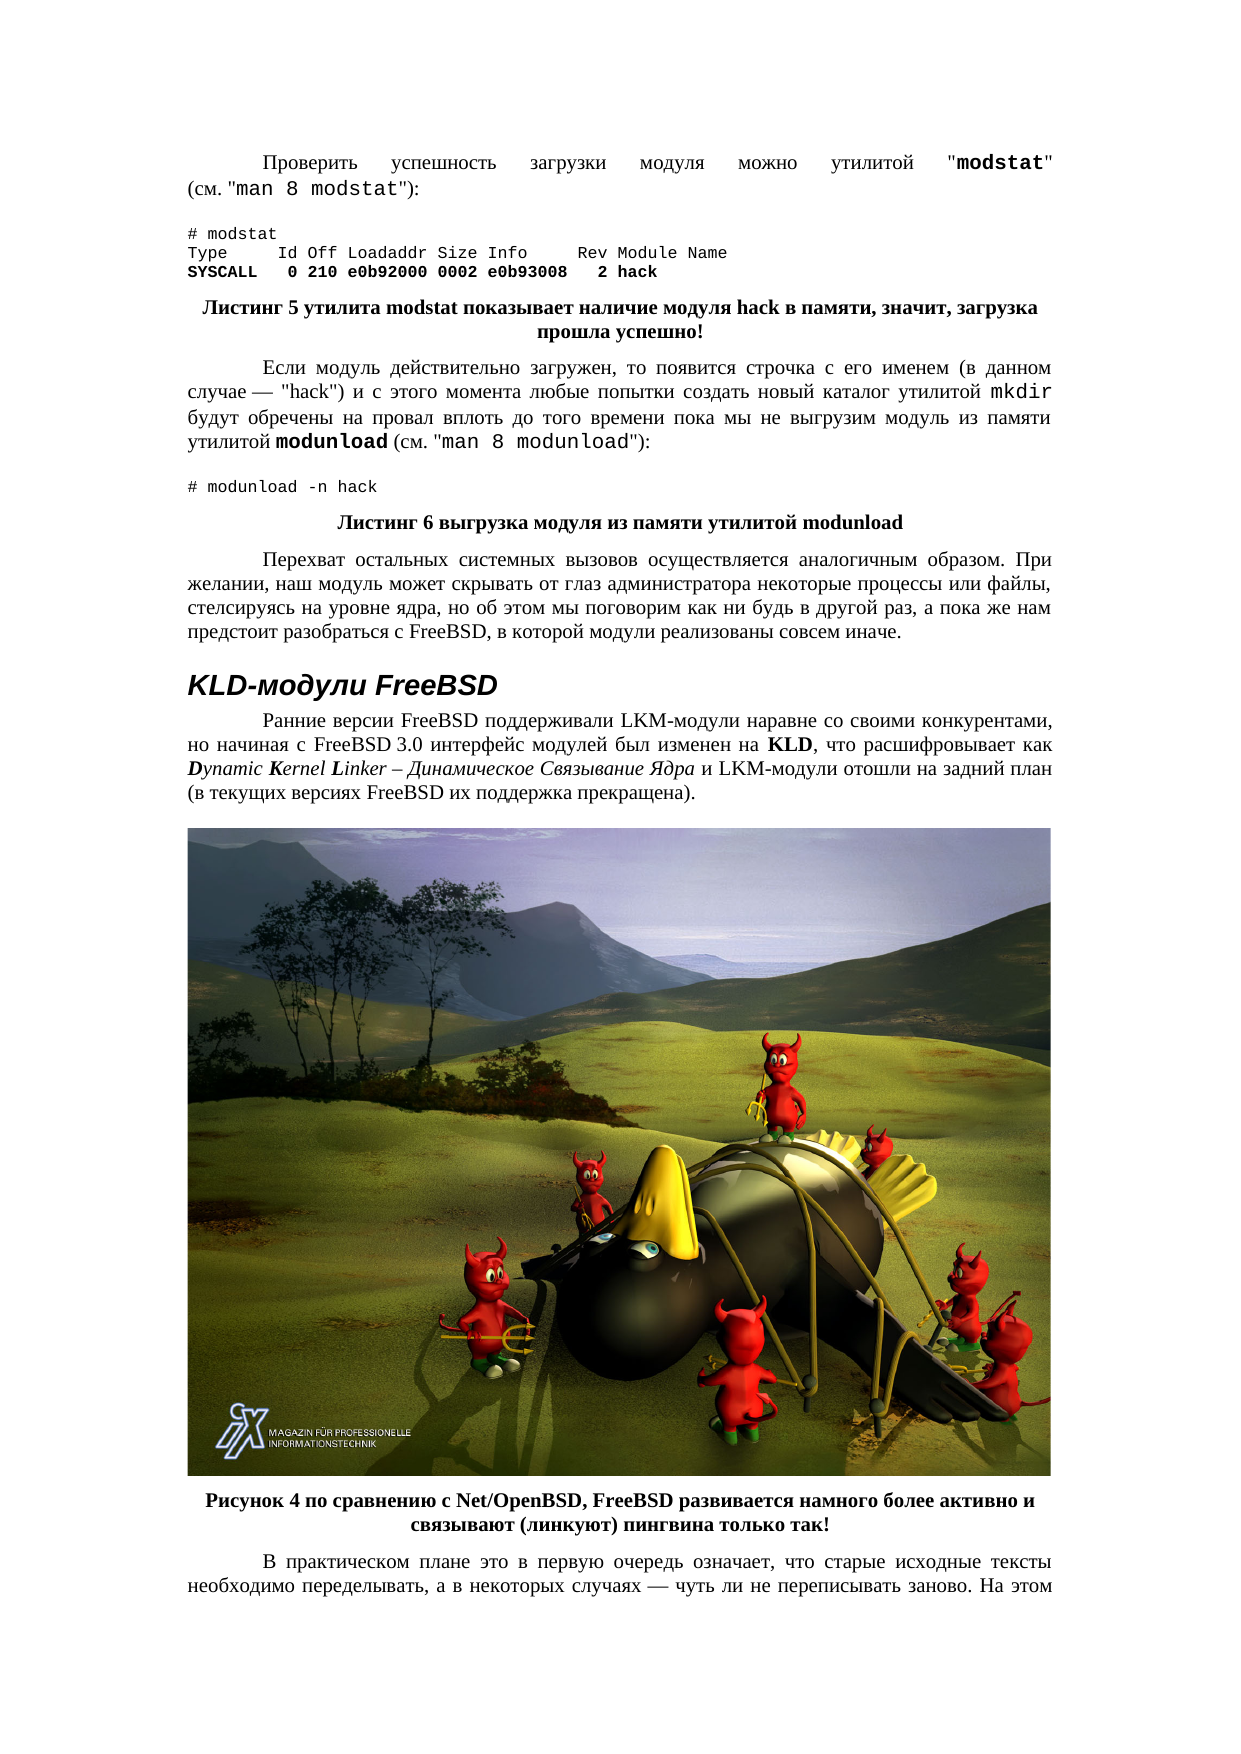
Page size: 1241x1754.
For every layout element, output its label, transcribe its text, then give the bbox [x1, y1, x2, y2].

text Проверить успешность загрузки модуля можно утилитой "modstat" (см. "man 8 modstat"): [187, 150, 1053, 201]
subtitle KLD-модули FreeBSD [187, 668, 1053, 702]
text В практическом плане это в первую очередь означает, что старые исходные тексты необходимо переделывать, а в некоторых случаях — чуть ли не переписывать заново. На этом [187, 1549, 1053, 1597]
text Листинг 5 утилита modstat показывает наличие модуля hack в памяти, значит, загрузка прошла успешно! [187, 294, 1053, 343]
text # modstat [187, 226, 1053, 244]
text Если модуль действительно загружен, то появится строчка с его именем (в данном случае — "hack") и с этого момента любые попытки создать новый каталог утилитой mkdir будут обречены на провал вплоть до того времени пока мы не выгрузим модуль из памяти утилитой modunload (см. "man 8 modunload"): [187, 355, 1053, 455]
text SYSCALL 0 210 e0b92000 0002 e0b93008 2 hack [187, 263, 1053, 282]
text Type Id Off Loadaddr Size Info Rev Module Name [187, 244, 1053, 263]
text # modunload -n hack [187, 479, 1053, 498]
text Перехват остальных системных вызовов осуществляется аналогичным образом. При желании, наш модуль может скрывать от глаз администратора некоторые процессы или файлы, стелсируясь на уровне ядра, но об этом мы поговорим как ни будь в другой раз, а пока же нам предстоит разобраться с FreeBSD, в которой модули реализованы совсем иначе. [187, 547, 1053, 643]
text Рисунок 4 по сравнению с Net/OpenBSD, FreeBSD развивается намного более активно и связывают (линкуют) пингвина только так! [187, 1488, 1053, 1536]
picture [187, 828, 1051, 1476]
text Ранние версии FreeBSD поддерживали LKM-модули наравне со своими конкурентами, но начиная с FreeBSD 3.0 интерфейс модулей был изменен на KLD, что расшифровывает как Dynamic Kernel Linker – Динамическое Связывание Ядра и LKM-модули отошли на задний план (в текущих версиях FreeBSD их поддержка прекращена). [187, 708, 1053, 804]
text Листинг 6 выгрузка модуля из памяти утилитой modunload [187, 510, 1053, 534]
